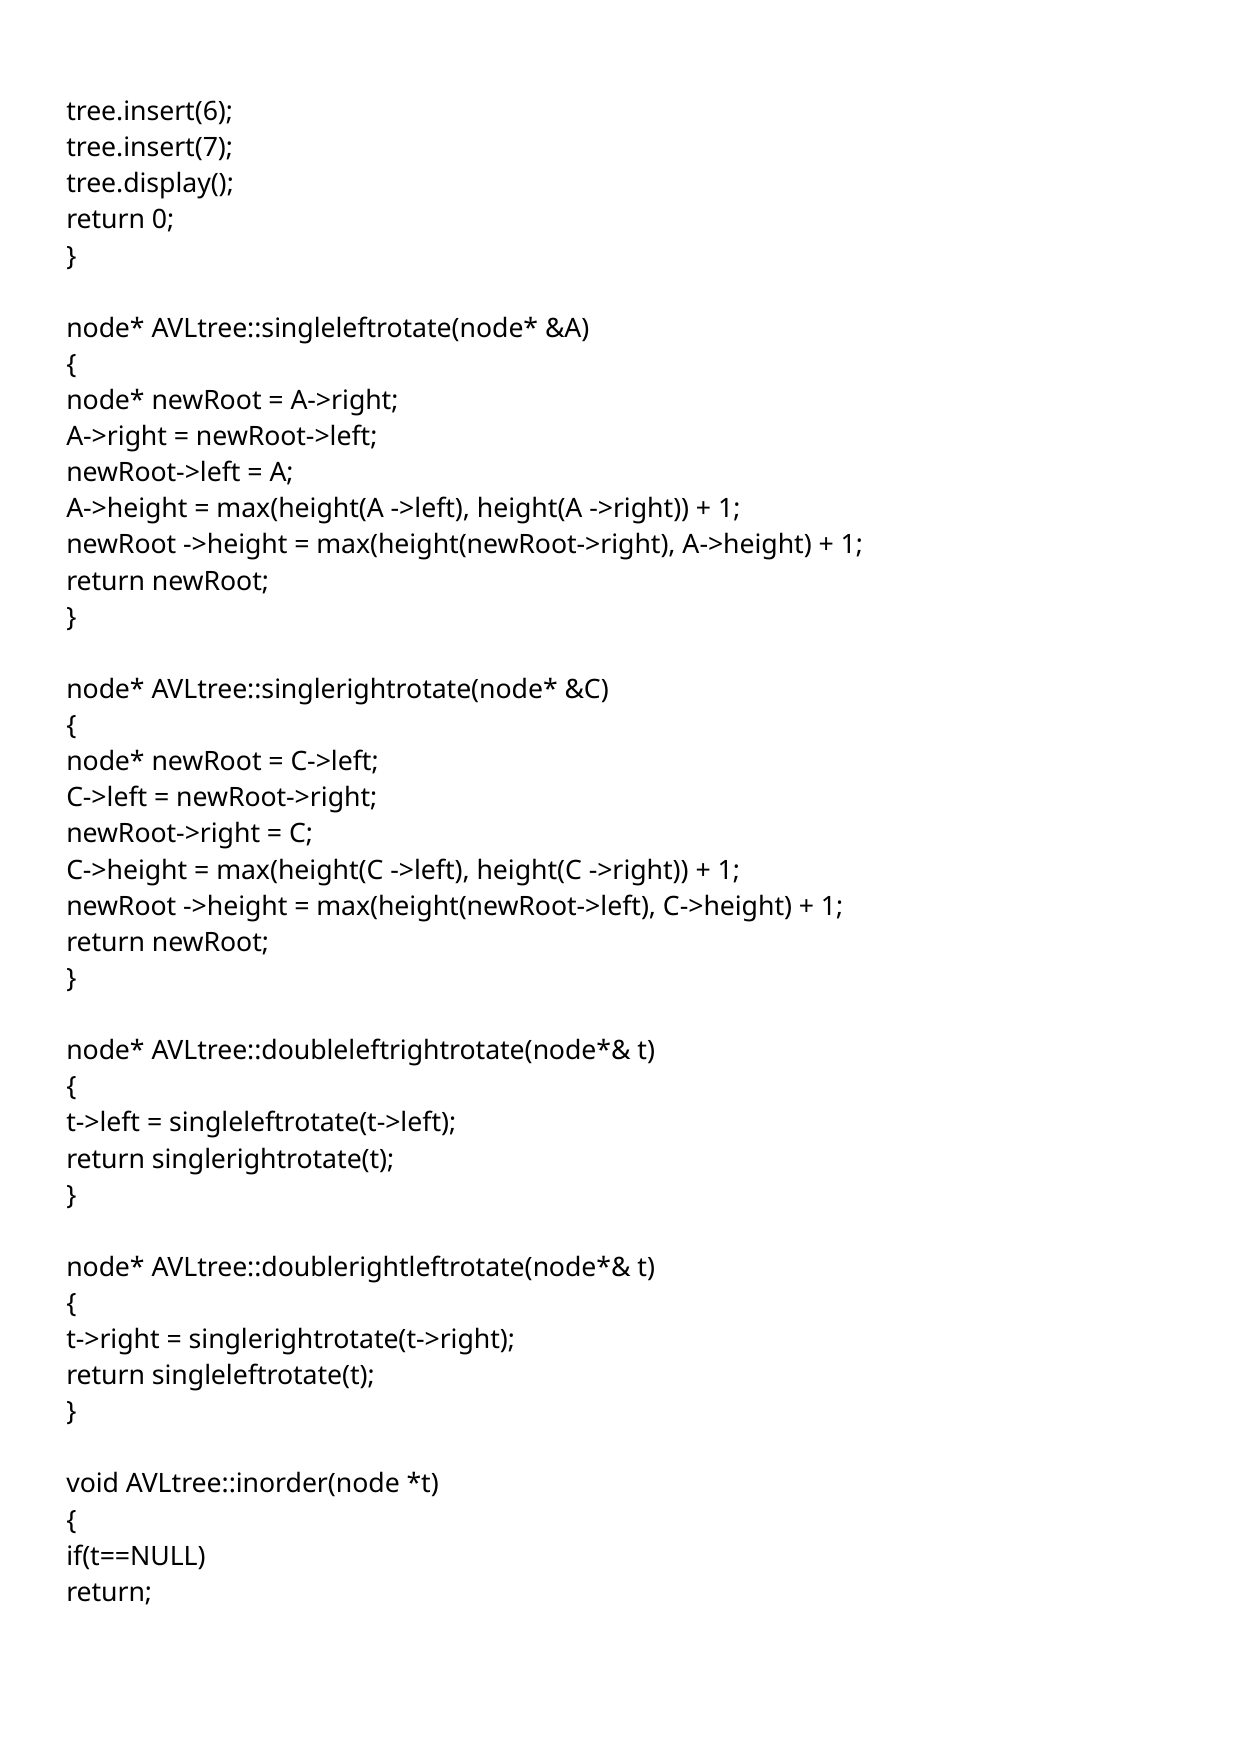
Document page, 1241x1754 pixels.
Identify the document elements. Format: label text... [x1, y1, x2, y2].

text tree.insert(7); [66, 128, 1122, 164]
text if(t==NULL) [66, 1537, 1122, 1573]
text return 0; [66, 200, 1122, 237]
text return singleleftrotate(t); [66, 1356, 1122, 1392]
text return singlerightrotate(t); [66, 1139, 1122, 1176]
text C->height = max(height(C ->left), height(C ->right)) + 1; [66, 851, 1122, 887]
text } [66, 237, 1122, 273]
text { [66, 1067, 1122, 1103]
text A->right = newRoot->left; [66, 417, 1122, 453]
text } [66, 959, 1122, 995]
text void AVLtree::inorder(node *t) [66, 1464, 1122, 1501]
text node* AVLtree::doubleleftrightrotate(node*& t) [66, 1031, 1122, 1067]
text { [66, 1284, 1122, 1320]
text node* AVLtree::singleleftrotate(node* &A) [66, 309, 1122, 345]
text { [66, 706, 1122, 742]
text node* newRoot = A->right; [66, 381, 1122, 417]
text } [66, 1392, 1122, 1428]
text { [66, 345, 1122, 381]
text newRoot->left = A; [66, 453, 1122, 489]
text A->height = max(height(A ->left), height(A ->right)) + 1; [66, 489, 1122, 526]
text node* AVLtree::singlerightrotate(node* &C) [66, 670, 1122, 706]
text newRoot->right = C; [66, 814, 1122, 851]
text } [66, 1176, 1122, 1212]
text tree.display(); [66, 164, 1122, 200]
text } [66, 598, 1122, 634]
text newRoot ->height = max(height(newRoot->right), A->height) + 1; [66, 526, 1122, 562]
text node* AVLtree::doublerightleftrotate(node*& t) [66, 1248, 1122, 1284]
text return newRoot; [66, 562, 1122, 598]
text return; [66, 1573, 1122, 1609]
text C->left = newRoot->right; [66, 778, 1122, 814]
text node* newRoot = C->left; [66, 742, 1122, 778]
text t->left = singleleftrotate(t->left); [66, 1103, 1122, 1139]
text tree.insert(6); [66, 92, 1122, 128]
text newRoot ->height = max(height(newRoot->left), C->height) + 1; [66, 887, 1122, 923]
text { [66, 1501, 1122, 1537]
text t->right = singlerightrotate(t->right); [66, 1320, 1122, 1356]
text return newRoot; [66, 923, 1122, 959]
